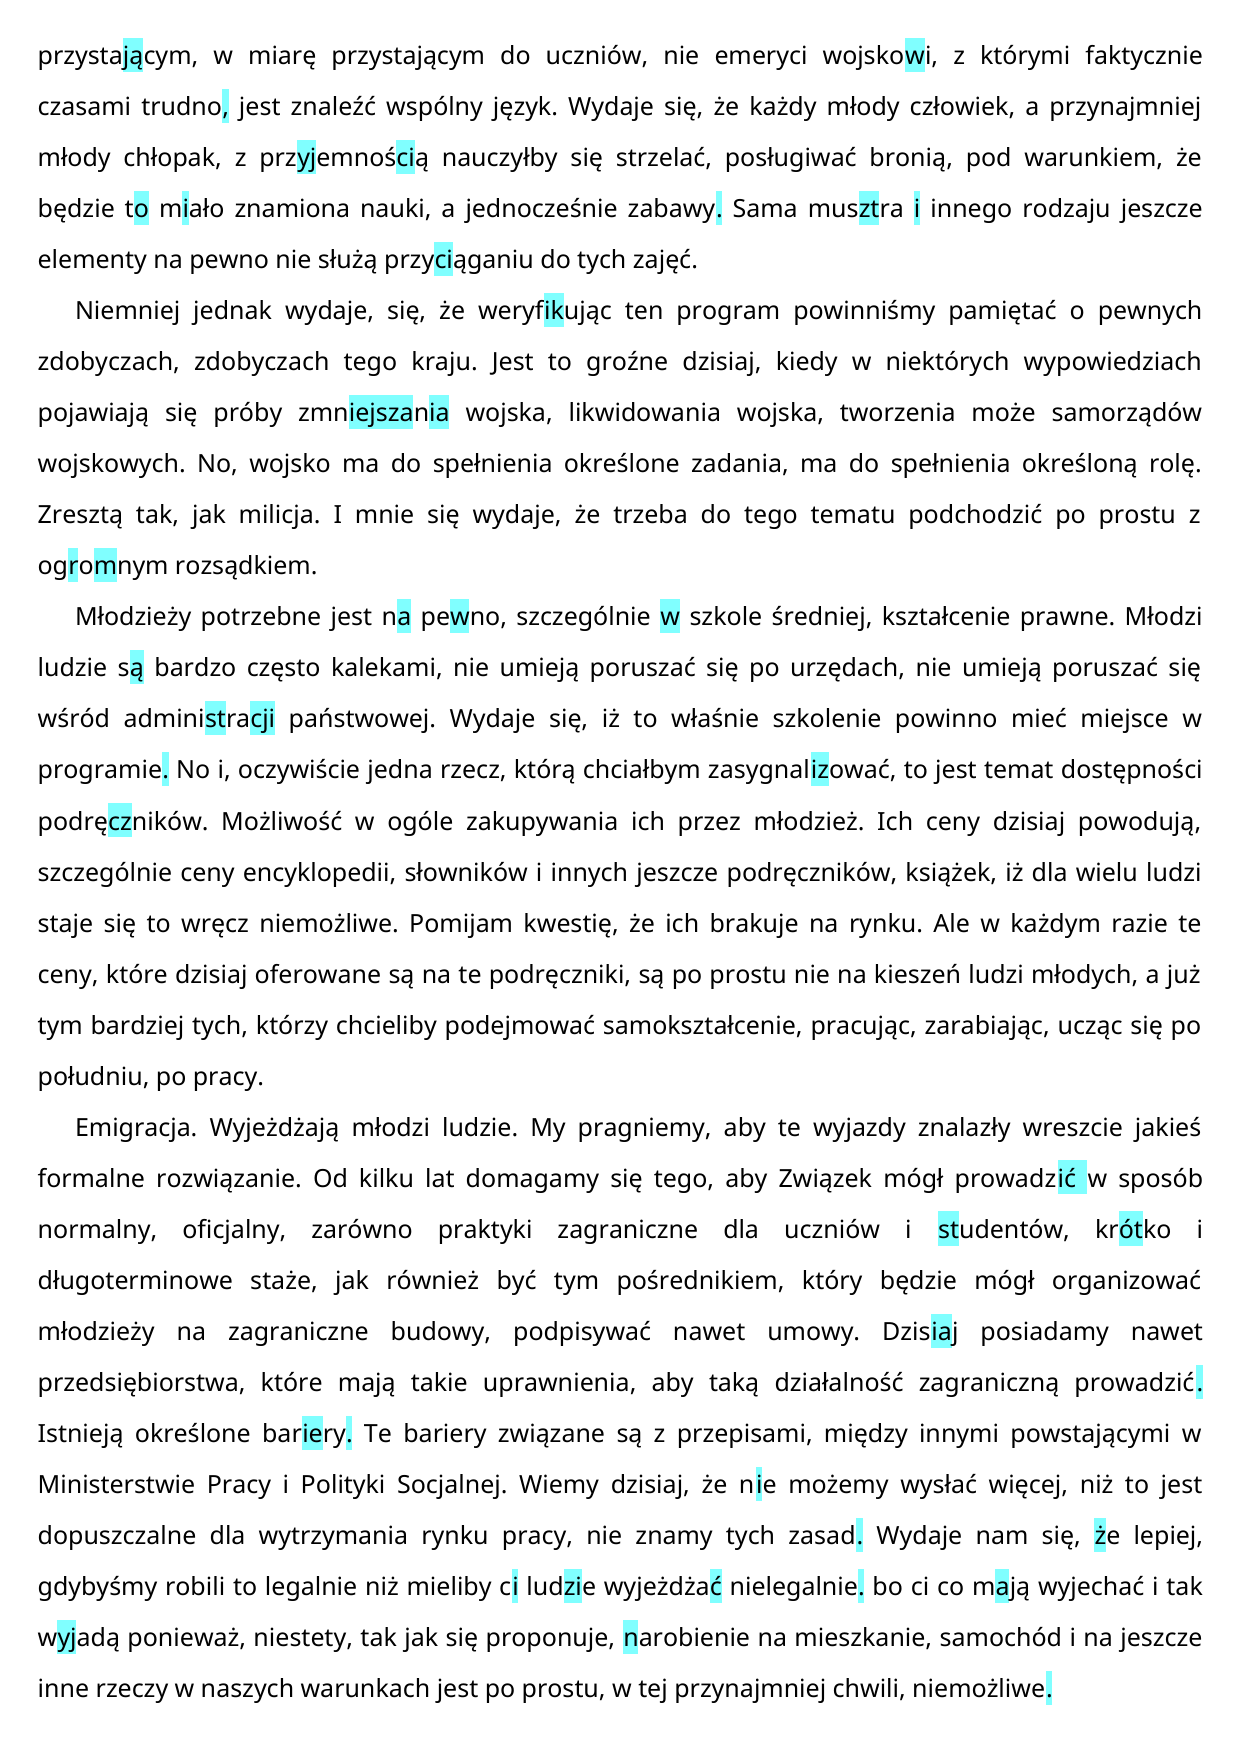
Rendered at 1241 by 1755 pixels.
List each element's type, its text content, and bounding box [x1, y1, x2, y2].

text Młodzieży potrzebne jest na pewno, szczególnie w szkole średniej, kształcenie prawne. Młodzi ludzie są bardzo często kalekami, nie umieją poruszać się po urzędach, nie umieją poruszać się wśród administracji państwowej. Wydaje się, iż to właśnie szkolenie powinno mieć miejsce w programie. No i, oczywiście jedna rzecz, którą chciałbym zasygnalizować, to jest temat dostępności podręczników. Możliwość w ogóle zakupywania ich przez młodzież. Ich ceny dzisiaj powodują, szczególnie ceny encyklopedii, słowników i innych jeszcze podręczników, książek, iż dla wielu ludzi staje się to wręcz niemożliwe. Pomijam kwestię, że ich brakuje na rynku. Ale w każdym razie te ceny, które dzisiaj oferowane są na te podręczniki, są po prostu nie na kieszeń ludzi młodych, a już tym bardziej tych, którzy chcieliby podejmować samokształcenie, pracując, zarabiając, ucząc się po południu, po pracy. [37, 599, 1203, 1092]
text Niemniej jednak wydaje, się, że weryfikując ten program powinniśmy pamiętać o pewnych zdobyczach, zdobyczach tego kraju. Jest to groźne dzisiaj, kiedy w niektórych wypowiedziach pojawiają się próby zmniejszania wojska, likwidowania wojska, tworzenia może samorządów wojskowych. No, wojsko ma do spełnienia określone zadania, ma do spełnienia określoną rolę. Zresztą tak, jak milicja. I mnie się wydaje, że trzeba do tego tematu podchodzić po prostu z ogromnym rozsądkiem. [37, 293, 1203, 582]
text przystającym, w miarę przystającym do uczniów, nie emeryci wojskowi, z którymi faktycznie czasami trudno, jest znaleźć wspólny język. Wydaje się, że każdy młody człowiek, a przynajmniej młody chłopak, z przyjemnością nauczyłby się strzelać, posługiwać bronią, pod warunkiem, że będzie to miało znamiona nauki, a jednocześnie zabawy. Sama musztra i innego rodzaju jeszcze elementy na pewno nie służą przyciąganiu do tych zajęć. [37, 37, 1203, 276]
text Emigracja. Wyjeżdżają młodzi ludzie. My pragniemy, aby te wyjazdy znalazły wreszcie jakieś formalne rozwiązanie. Od kilku lat domagamy się tego, aby Związek mógł prowadzić w sposób normalny, oficjalny, zarówno praktyki zagraniczne dla uczniów i studentów, krótko i długoterminowe staże, jak również być tym pośrednikiem, który będzie mógł organizować młodzieży na zagraniczne budowy, podpisywać nawet umowy. Dzisiaj posiadamy nawet przedsiębiorstwa, które mają takie uprawnienia, aby taką działalność zagraniczną prowadzić. Istnieją określone bariery. Te bariery związane są z przepisami, między innymi powstającymi w Ministerstwie Pracy i Polityki Socjalnej. Wiemy dzisiaj, że nie możemy wysłać więcej, niż to jest dopuszczalne dla wytrzymania rynku pracy, nie znamy tych zasad. Wydaje nam się, że lepiej, gdybyśmy robili to legalnie niż mieliby ci ludzie wyjeżdżać nielegalnie. bo ci co mają wyjechać i tak wyjadą ponieważ, niestety, tak jak się proponuje, narobienie na mieszkanie, samochód i na jeszcze inne rzeczy w naszych warunkach jest po prostu, w tej przynajmniej chwili, niemożliwe. [37, 1109, 1203, 1705]
